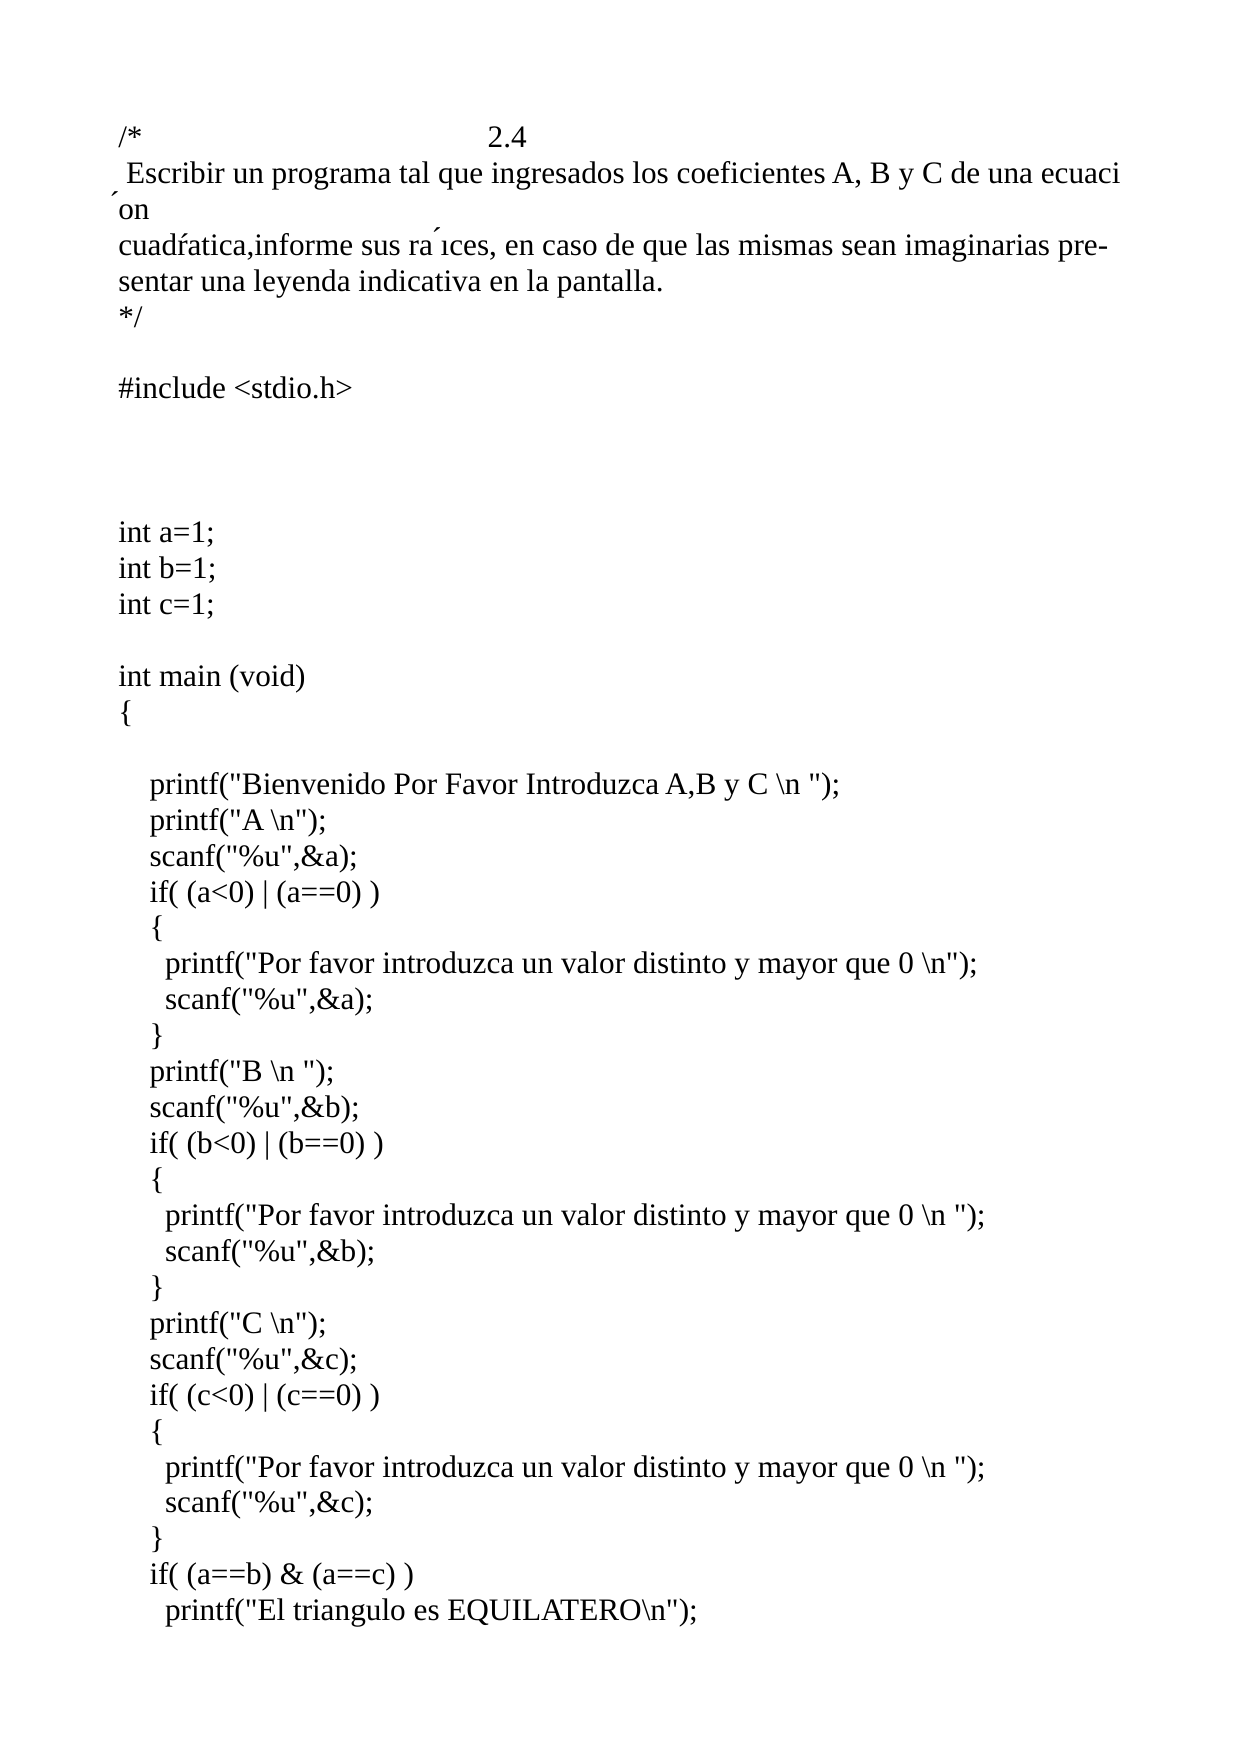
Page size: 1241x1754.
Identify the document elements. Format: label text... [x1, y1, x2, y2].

text scanf("%u",&b); [118, 1088, 1122, 1124]
text /* 2.4 [118, 118, 1122, 154]
text scanf("%u",&a); [118, 837, 1122, 873]
text int main (void) [118, 657, 1122, 693]
text scanf("%u",&b); [118, 1232, 1122, 1268]
text printf("Por favor introduzca un valor distinto y mayor que 0 \n"); [118, 945, 1122, 981]
text #include <stdio.h> [118, 370, 1122, 406]
text } [118, 1017, 1122, 1052]
text scanf("%u",&a); [118, 981, 1122, 1017]
text { [118, 909, 1122, 945]
text { [118, 693, 1122, 729]
text printf("El triangulo es EQUILATERO\n"); [118, 1592, 1122, 1627]
text if( (a==b) & (a==c) ) [118, 1556, 1122, 1592]
text Escribir un programa tal que ingresados los coeficientes A, B y C de una ecuaci ́on [118, 154, 1122, 226]
text printf("C \n"); [118, 1304, 1122, 1340]
text printf("Por favor introduzca un valor distinto y mayor que 0 \n "); [118, 1448, 1122, 1484]
text scanf("%u",&c); [118, 1340, 1122, 1376]
text sentar una leyenda indicativa en la pantalla. [118, 262, 1122, 298]
text int a=1; [118, 513, 1122, 549]
text printf("A \n"); [118, 801, 1122, 837]
text printf("B \n "); [118, 1052, 1122, 1088]
text } [118, 1268, 1122, 1304]
text if( (a<0) | (a==0) ) [118, 873, 1122, 909]
text scanf("%u",&c); [118, 1484, 1122, 1520]
text printf("Por favor introduzca un valor distinto y mayor que 0 \n "); [118, 1196, 1122, 1232]
text { [118, 1160, 1122, 1196]
text cuadŕatica,informe sus ra ́ıces, en caso de que las mismas sean imaginarias pre- [118, 226, 1122, 262]
text if( (b<0) | (b==0) ) [118, 1124, 1122, 1160]
text printf("Bienvenido Por Favor Introduzca A,B y C \n "); [118, 765, 1122, 801]
text int b=1; [118, 549, 1122, 585]
text if( (c<0) | (c==0) ) [118, 1376, 1122, 1412]
text */ [118, 298, 1122, 334]
text int c=1; [118, 585, 1122, 621]
text { [118, 1412, 1122, 1448]
text } [118, 1520, 1122, 1556]
